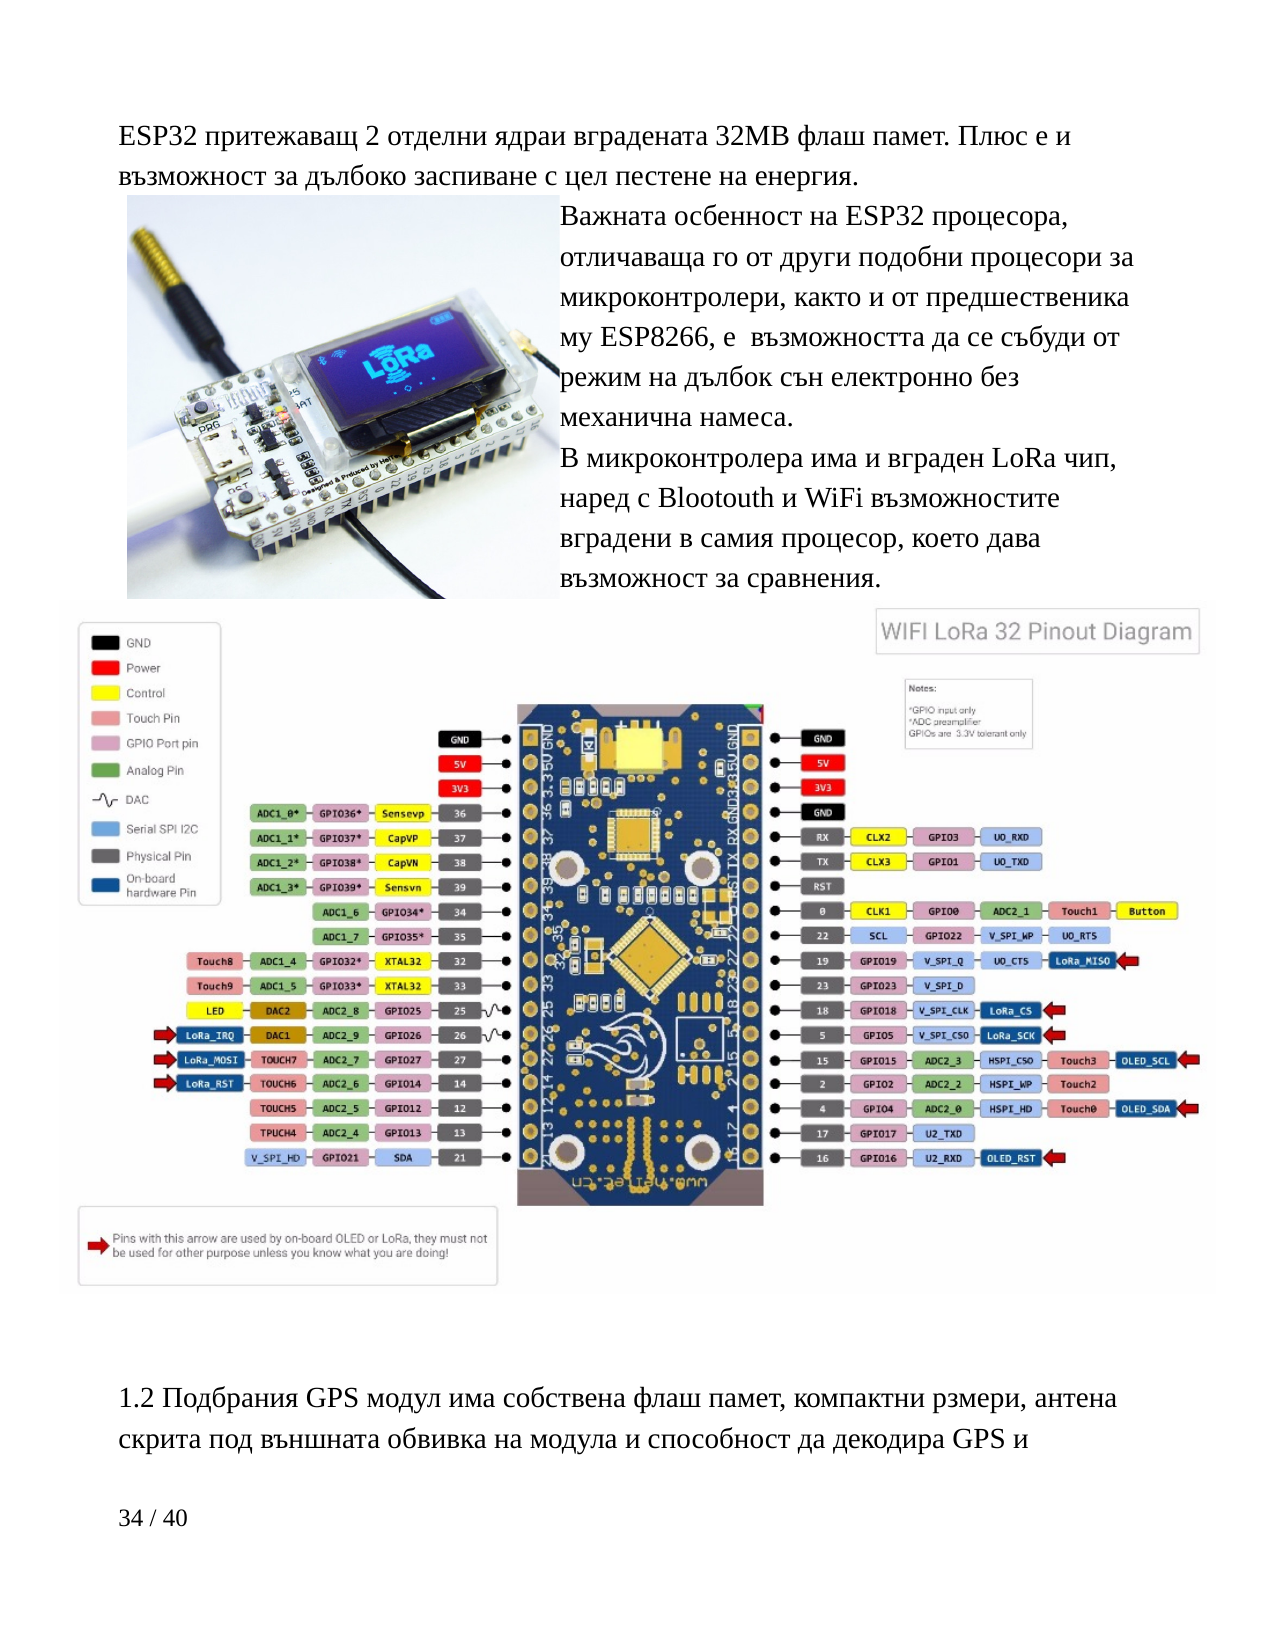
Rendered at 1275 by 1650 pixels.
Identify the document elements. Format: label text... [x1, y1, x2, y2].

text 1.2 Подбрания GPS модул има собствена флаш памет, компактни рзмери, антена скрита под външната обвивка на модула и способност да декодира GPS и [118, 1381, 1157, 1454]
text ESP32 притежаващ 2 отделни ядраи вградената 32MB флаш памет. Плюс е и възможност за дълбоко заспиване с цел пестене на енергия. [118, 118, 1157, 192]
text Важнaта осбенност на ESP32 процесора, отличаваща го от други подобни процесори за микроконтролери, както и от предшественика му ESP8266, е възможността да се събуди от режим на дълбок сън електронно без механична намеса. [560, 198, 1157, 433]
picture [59, 600, 1216, 1294]
picture [127, 195, 560, 599]
text В микроконтролера има и вграден LoRa чип, наред с Blootouth и WiFi възможностите вградени в самия процесор, което дава възможност за сравнения. [560, 440, 1157, 594]
